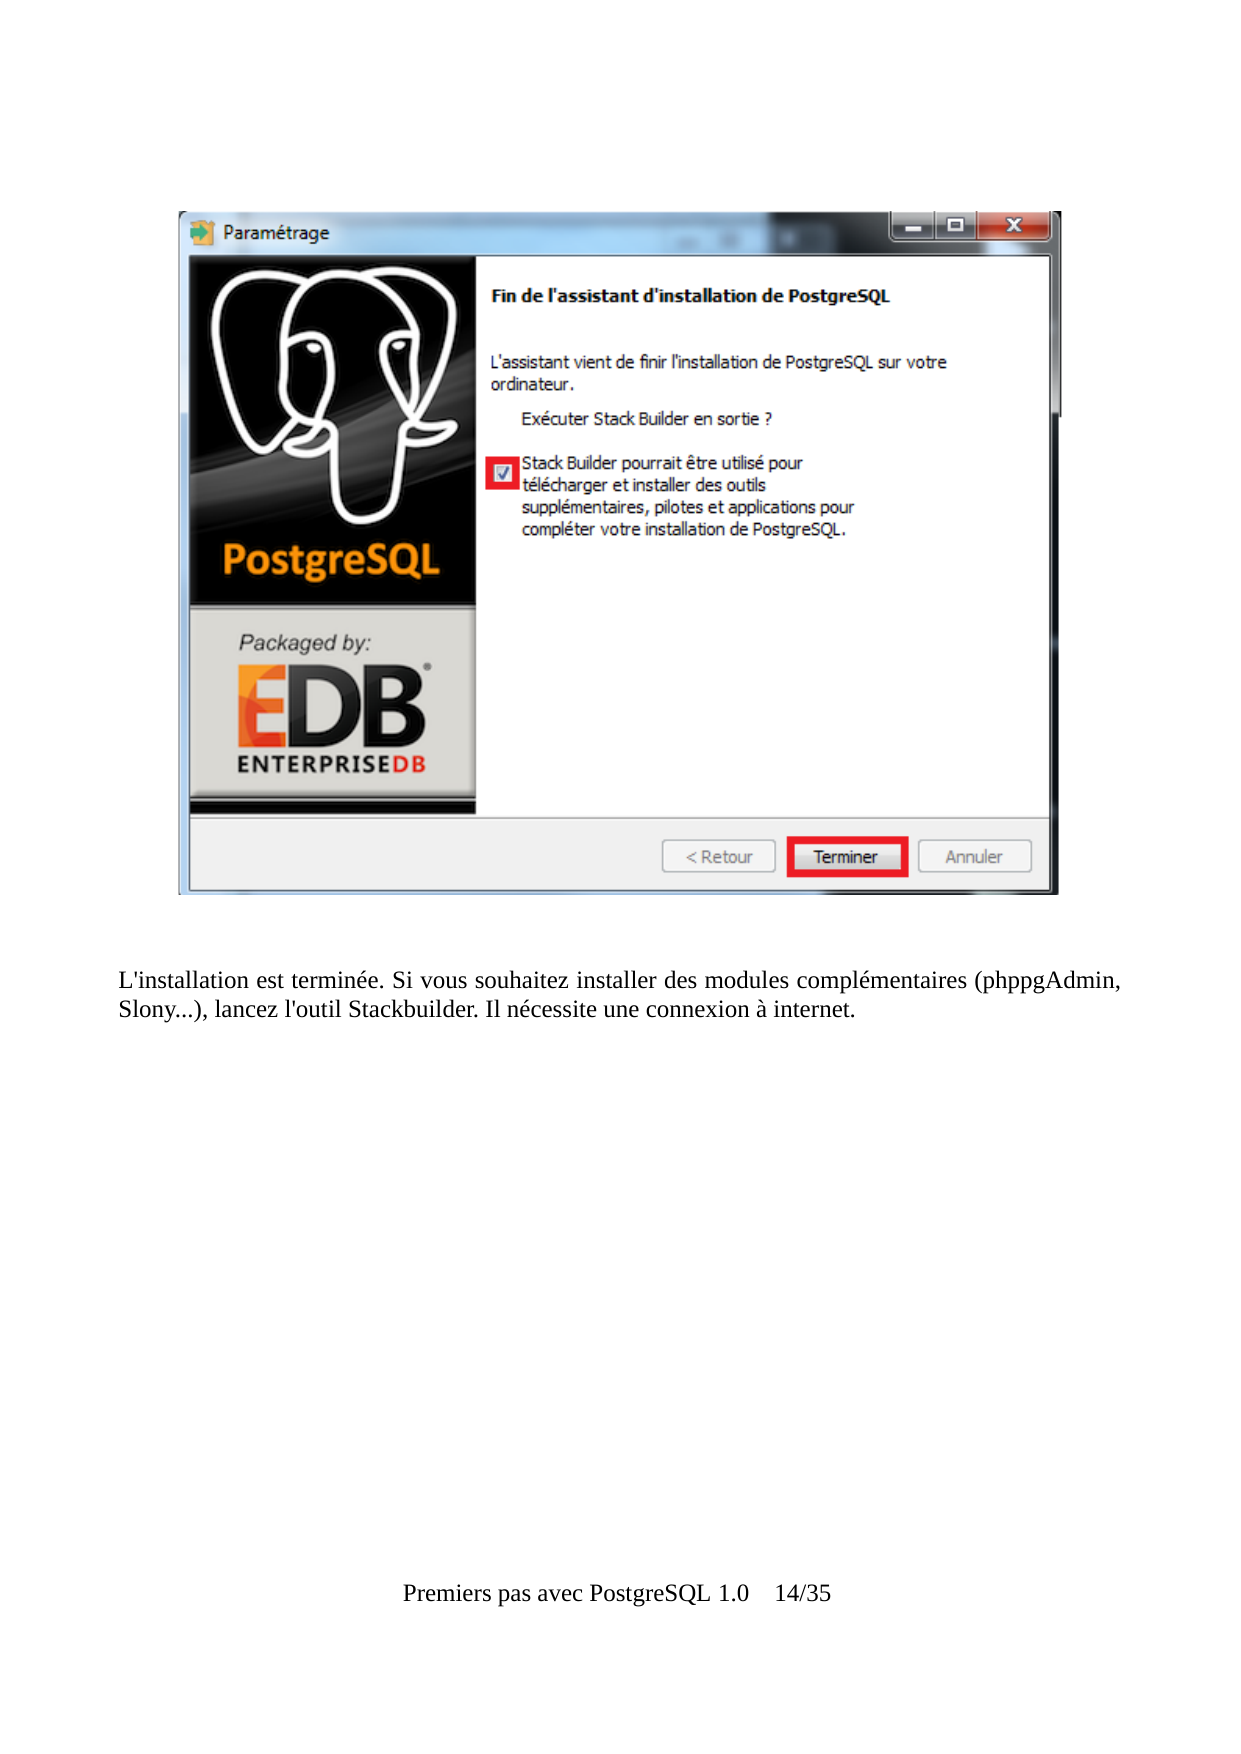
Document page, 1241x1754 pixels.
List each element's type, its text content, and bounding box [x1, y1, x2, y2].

text L'installation est terminée. Si vous souhaitez installer des modules complémentaires (phppgAdmin, Slony...), lancez l'outil Stackbuilder. Il nécessite une connexion à internet. [118, 965, 1122, 1022]
